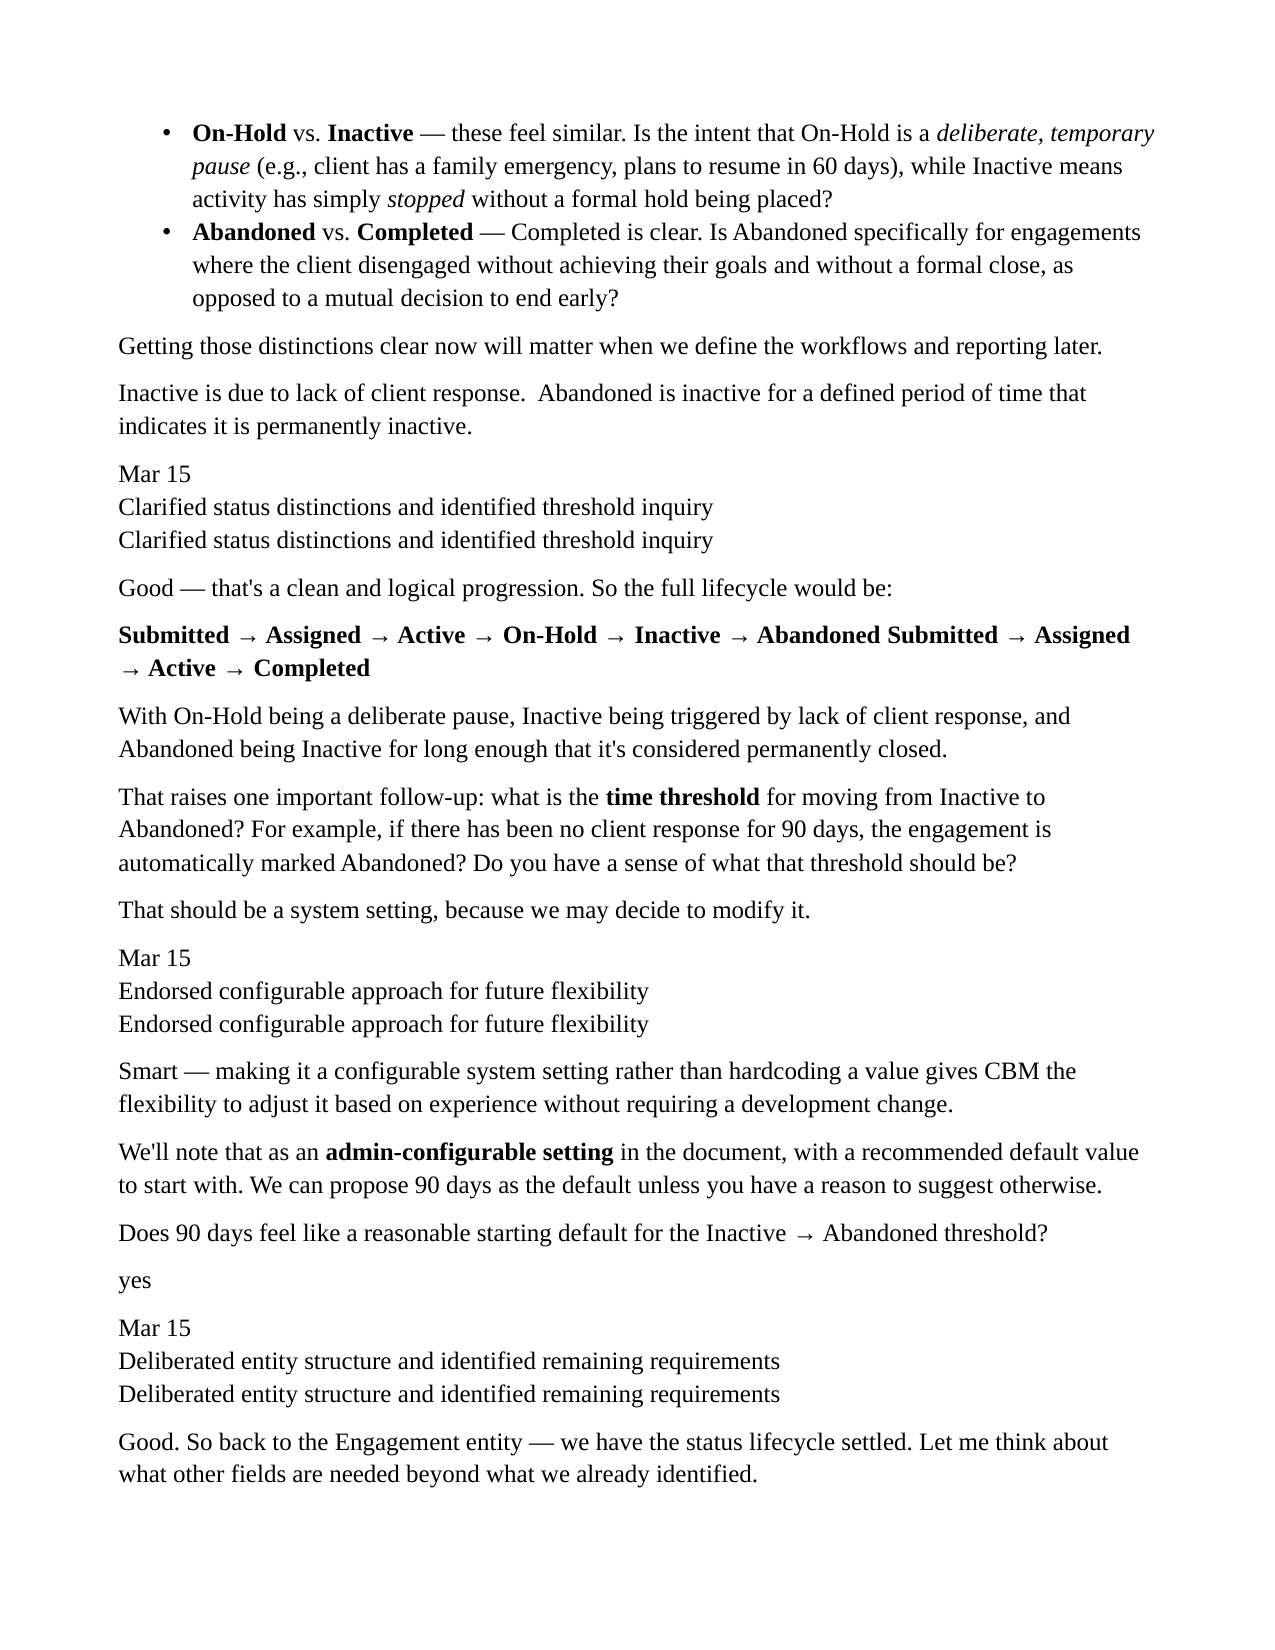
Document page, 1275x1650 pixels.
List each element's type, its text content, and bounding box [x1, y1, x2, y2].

text Smart — making it a configurable system setting rather than hardcoding a value gives CBM the flexibility to adjust it based on experience without requiring a development change. [118, 1056, 1157, 1118]
text Clarified status distinctions and identified threshold inquiry [118, 492, 1157, 521]
text Inactive is due to lack of client response. Abandoned is inactive for a defined period of time that indicates it is permanently inactive. [118, 378, 1157, 440]
text Endorsed configurable approach for future flexibility [118, 976, 1157, 1004]
text Mar 15 [118, 459, 1157, 488]
text Submitted → Assigned → Active → On-Hold → Inactive → Abandoned Submitted → Assigned → Active → Completed [118, 620, 1157, 682]
list On-Hold vs. Inactive — these feel similar. Is the intent that On-Hold is a deliberate, temporary pause (e.g., client has a family emergency, plans to resume in 60 days), while Inactive means activity has simply stopped without a formal hold being placed? [162, 118, 1157, 213]
text We'll note that as an admin-configurable setting in the document, with a recommended default value to start with. We can propose 90 days as the default unless you have a reason to suggest otherwise. [118, 1137, 1157, 1199]
text Deliberated entity structure and identified remaining requirements [118, 1346, 1157, 1375]
text Good. So back to the Engagement entity — we have the status lifecycle settled. Let me think about what other fields are needed beyond what we already identified. [118, 1427, 1157, 1488]
text Mar 15 [118, 1313, 1157, 1342]
list Abandoned vs. Completed — Completed is clear. Is Abandoned specifically for engagements where the client disengaged without achieving their goals and without a formal close, as opposed to a mutual decision to end early? [162, 217, 1157, 312]
text Does 90 days feel like a reasonable starting default for the Inactive → Abandoned threshold? [118, 1218, 1157, 1246]
text Deliberated entity structure and identified remaining requirements [118, 1379, 1157, 1408]
text That should be a system setting, because we may decide to modify it. [118, 895, 1157, 924]
text Endorsed configurable approach for future flexibility [118, 1009, 1157, 1038]
text Getting those distinctions clear now will matter when we define the workflows and reporting later. [118, 331, 1157, 359]
text Good — that's a clean and logical progression. So the full lifecycle would be: [118, 573, 1157, 601]
text With On-Hold being a deliberate pause, Inactive being triggered by lack of client response, and Abandoned being Inactive for long enough that it's considered permanently closed. [118, 701, 1157, 763]
text That raises one important follow-up: what is the time threshold for moving from Inactive to Abandoned? For example, if there has been no client response for 90 days, the engagement is automatically marked Abandoned? Do you have a sense of what that threshold should be? [118, 782, 1157, 876]
text Mar 15 [118, 943, 1157, 972]
text Clarified status distinctions and identified threshold inquiry [118, 525, 1157, 554]
text yes [118, 1265, 1157, 1294]
